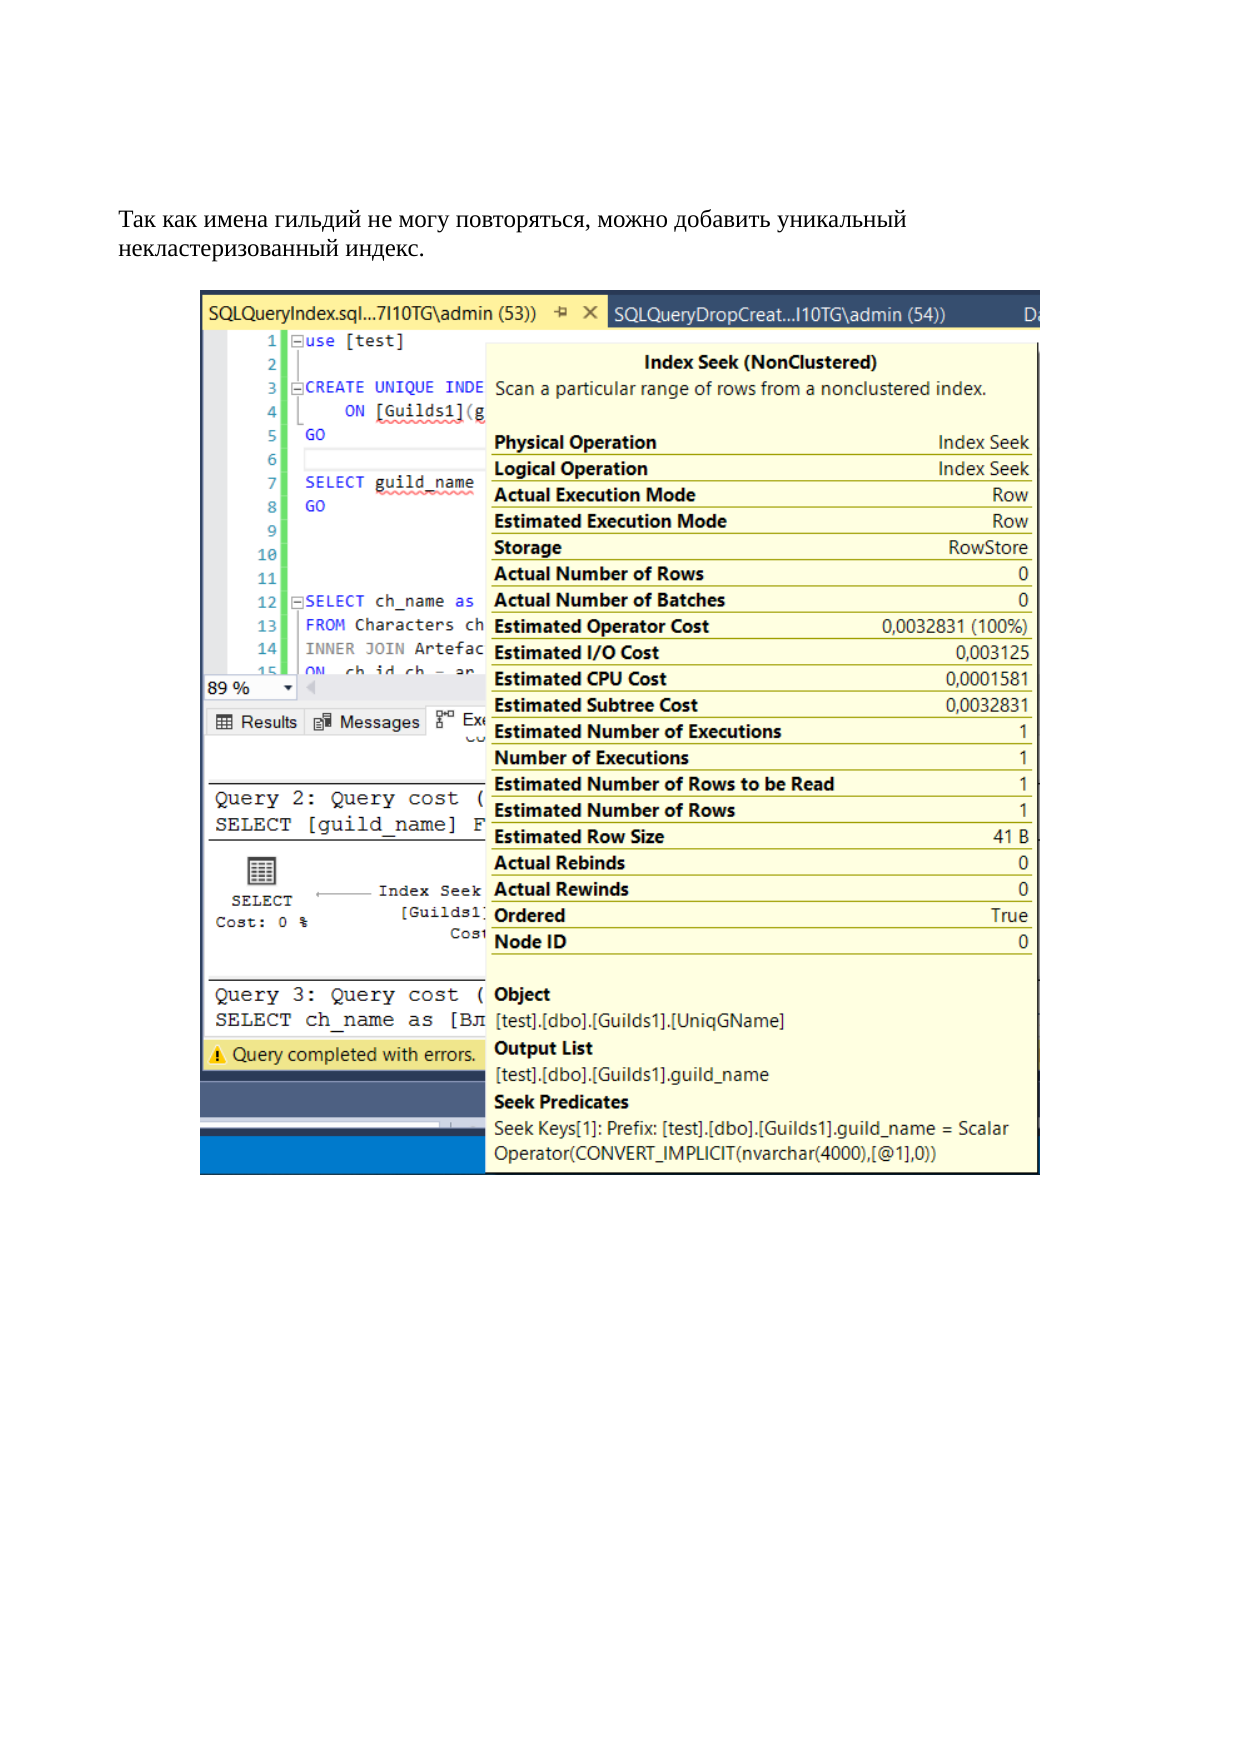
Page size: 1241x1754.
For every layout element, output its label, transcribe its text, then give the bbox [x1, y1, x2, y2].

picture [200, 290, 1040, 1175]
text Так как имена гильдий не могу повторяться, можно добавить уникальный некластеризованный индекс. [118, 204, 1122, 262]
